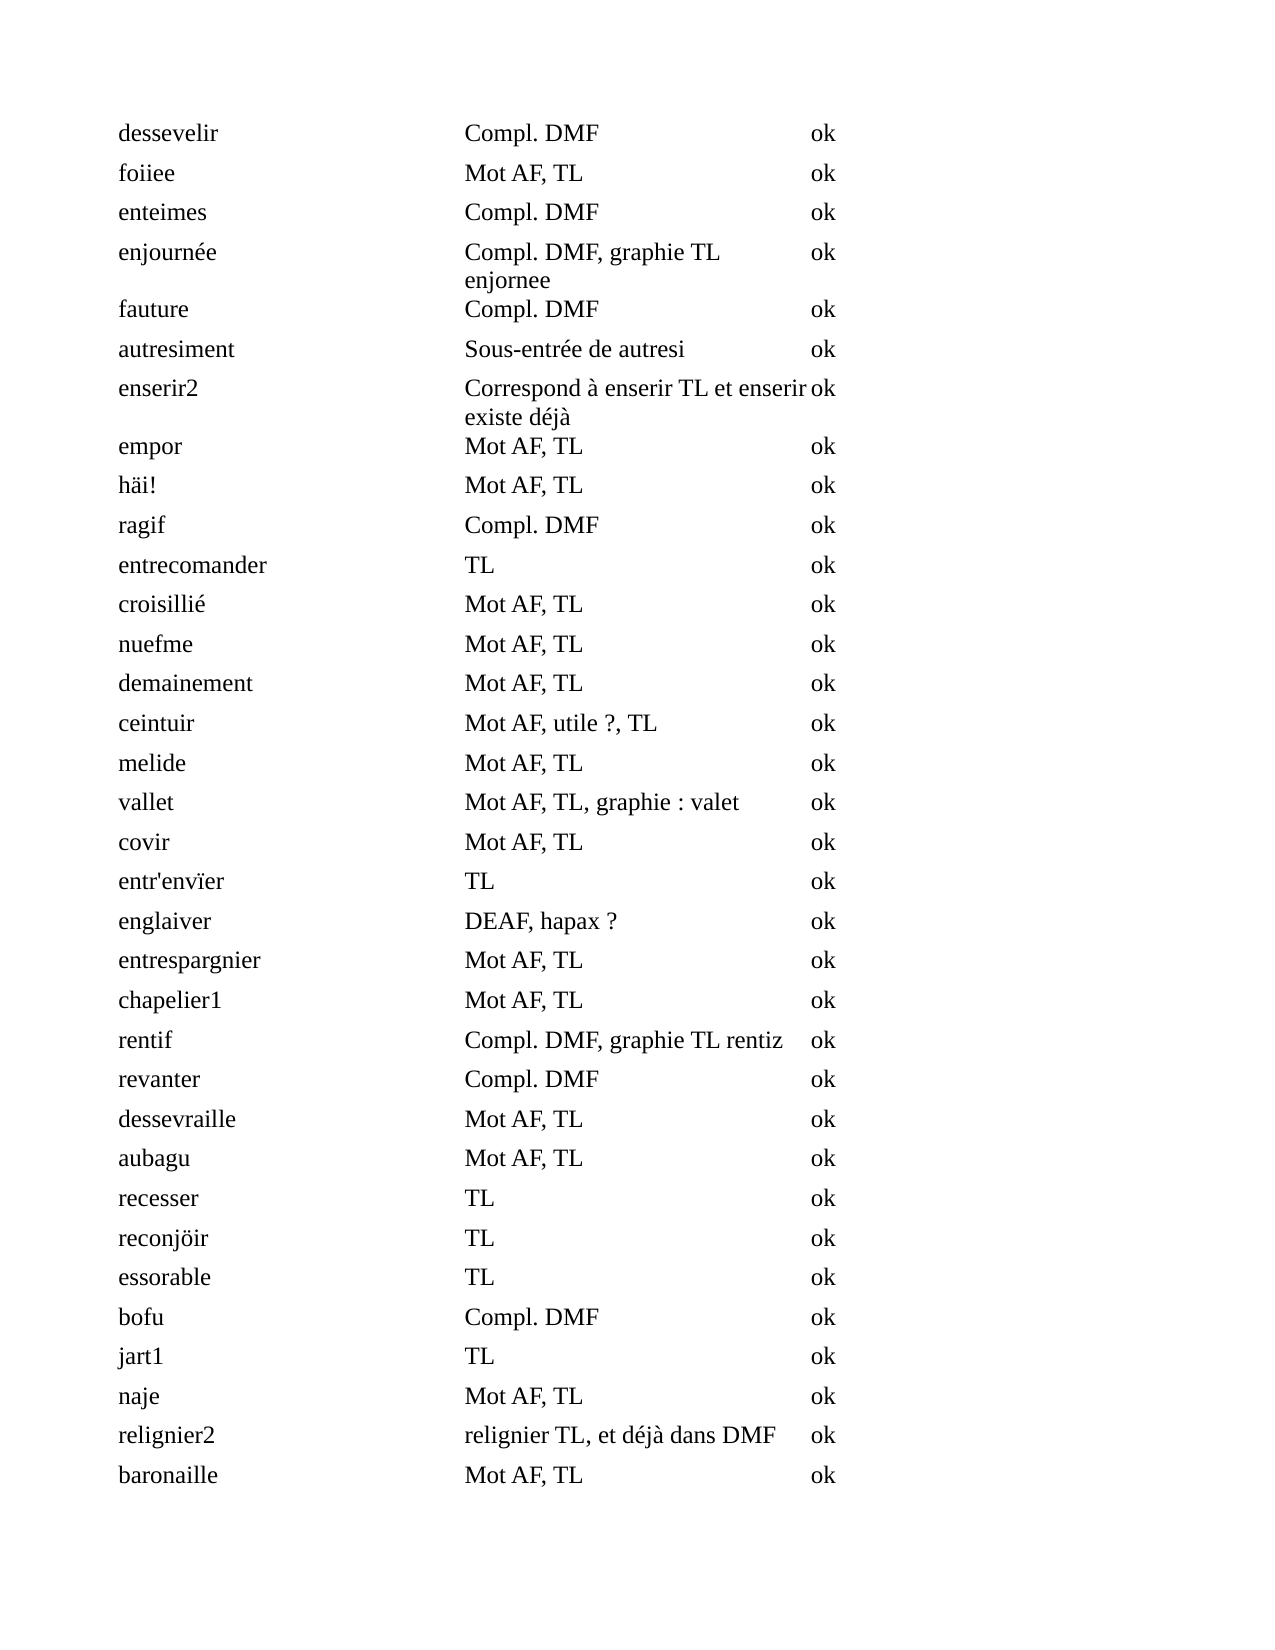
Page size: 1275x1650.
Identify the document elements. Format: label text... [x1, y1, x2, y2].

table_cell ok [811, 1262, 1157, 1302]
table_cell aubagu [118, 1144, 464, 1183]
table_cell chapelier1 [118, 985, 464, 1025]
table_cell DEAF, hapax ? [464, 906, 811, 946]
table_cell ok [811, 1341, 1157, 1381]
table_cell ok [811, 471, 1157, 510]
table_cell ok [811, 827, 1157, 866]
table_cell fauture [118, 294, 464, 334]
table_cell revanter [118, 1064, 464, 1104]
table_cell nuefme [118, 629, 464, 668]
table_cell Mot AF, TL [464, 1144, 811, 1183]
table_cell ok [811, 589, 1157, 629]
table_cell TL [464, 550, 811, 589]
table_cell ceintuir [118, 708, 464, 748]
table_cell ok [811, 866, 1157, 906]
table_cell Mot AF, utile ?, TL [464, 708, 811, 748]
table_cell Mot AF, TL [464, 1104, 811, 1143]
table_cell ok [811, 1223, 1157, 1262]
table_cell ok [811, 787, 1157, 827]
table_cell englaiver [118, 906, 464, 946]
table_cell häi! [118, 471, 464, 510]
table_cell ok [811, 708, 1157, 748]
table_cell ok [811, 510, 1157, 550]
table_cell ok [811, 431, 1157, 471]
table_cell jart1 [118, 1341, 464, 1381]
table_cell Compl. DMF [464, 510, 811, 550]
table_cell ok [811, 1302, 1157, 1341]
table_cell Mot AF, TL [464, 669, 811, 708]
table_cell Mot AF, TL, graphie : valet [464, 787, 811, 827]
table_cell Mot AF, TL [464, 629, 811, 668]
table_cell dessevraille [118, 1104, 464, 1143]
table_cell ok [811, 1381, 1157, 1421]
table_cell Mot AF, TL [464, 158, 811, 197]
table_cell TL [464, 1341, 811, 1381]
table_cell croisillié [118, 589, 464, 629]
table_cell relignier2 [118, 1421, 464, 1460]
table_cell ragif [118, 510, 464, 550]
table_cell Compl. DMF, graphie TL rentiz [464, 1025, 811, 1064]
table_cell enteimes [118, 197, 464, 237]
table_cell entr'envïer [118, 866, 464, 906]
table_cell Compl. DMF [464, 118, 811, 158]
table_cell ok [811, 985, 1157, 1025]
table_cell TL [464, 1223, 811, 1262]
table_cell ok [811, 237, 1157, 294]
table_cell ok [811, 1064, 1157, 1104]
table_cell empor [118, 431, 464, 471]
table_cell ok [811, 334, 1157, 373]
table_cell enjournée [118, 237, 464, 294]
table_cell essorable [118, 1262, 464, 1302]
table_cell Compl. DMF [464, 1302, 811, 1341]
table_cell ok [811, 374, 1157, 431]
table_cell dessevelir [118, 118, 464, 158]
table_cell baronaille [118, 1460, 464, 1500]
table_cell melide [118, 748, 464, 787]
table_cell Compl. DMF, graphie TL enjornee [464, 237, 811, 294]
table_cell autresiment [118, 334, 464, 373]
table_cell entrespargnier [118, 946, 464, 985]
table_cell ok [811, 294, 1157, 334]
table_cell Mot AF, TL [464, 946, 811, 985]
table_cell TL [464, 1183, 811, 1223]
table_cell enserir2 [118, 374, 464, 431]
table_cell TL [464, 866, 811, 906]
table_cell Compl. DMF [464, 197, 811, 237]
table_cell ok [811, 1460, 1157, 1500]
table_cell Mot AF, TL [464, 985, 811, 1025]
table_cell ok [811, 946, 1157, 985]
table_cell foiiee [118, 158, 464, 197]
table_cell demainement [118, 669, 464, 708]
table_cell entrecomander [118, 550, 464, 589]
table_cell ok [811, 118, 1157, 158]
table_cell Sous-entrée de autresi [464, 334, 811, 373]
table_cell bofu [118, 1302, 464, 1341]
table_cell ok [811, 1025, 1157, 1064]
table_cell vallet [118, 787, 464, 827]
table_cell Mot AF, TL [464, 827, 811, 866]
table_cell ok [811, 1104, 1157, 1143]
table_cell Compl. DMF [464, 294, 811, 334]
table_cell ok [811, 158, 1157, 197]
table_cell Correspond à enserir TL et enserir existe déjà [464, 374, 811, 431]
table_cell ok [811, 197, 1157, 237]
table_cell ok [811, 1183, 1157, 1223]
table_cell ok [811, 906, 1157, 946]
table_cell ok [811, 1144, 1157, 1183]
table_cell ok [811, 550, 1157, 589]
table_cell ok [811, 629, 1157, 668]
table_cell covir [118, 827, 464, 866]
table_cell Mot AF, TL [464, 1460, 811, 1500]
table_cell Mot AF, TL [464, 471, 811, 510]
table_cell Mot AF, TL [464, 589, 811, 629]
table_cell naje [118, 1381, 464, 1421]
table_cell ok [811, 669, 1157, 708]
table_cell reconjöir [118, 1223, 464, 1262]
table_cell relignier TL, et déjà dans DMF [464, 1421, 811, 1460]
table_cell Mot AF, TL [464, 748, 811, 787]
table_cell Mot AF, TL [464, 431, 811, 471]
table_cell recesser [118, 1183, 464, 1223]
table_cell rentif [118, 1025, 464, 1064]
table_cell TL [464, 1262, 811, 1302]
table_cell Mot AF, TL [464, 1381, 811, 1421]
table_cell ok [811, 1421, 1157, 1460]
table_cell ok [811, 748, 1157, 787]
table_cell Compl. DMF [464, 1064, 811, 1104]
